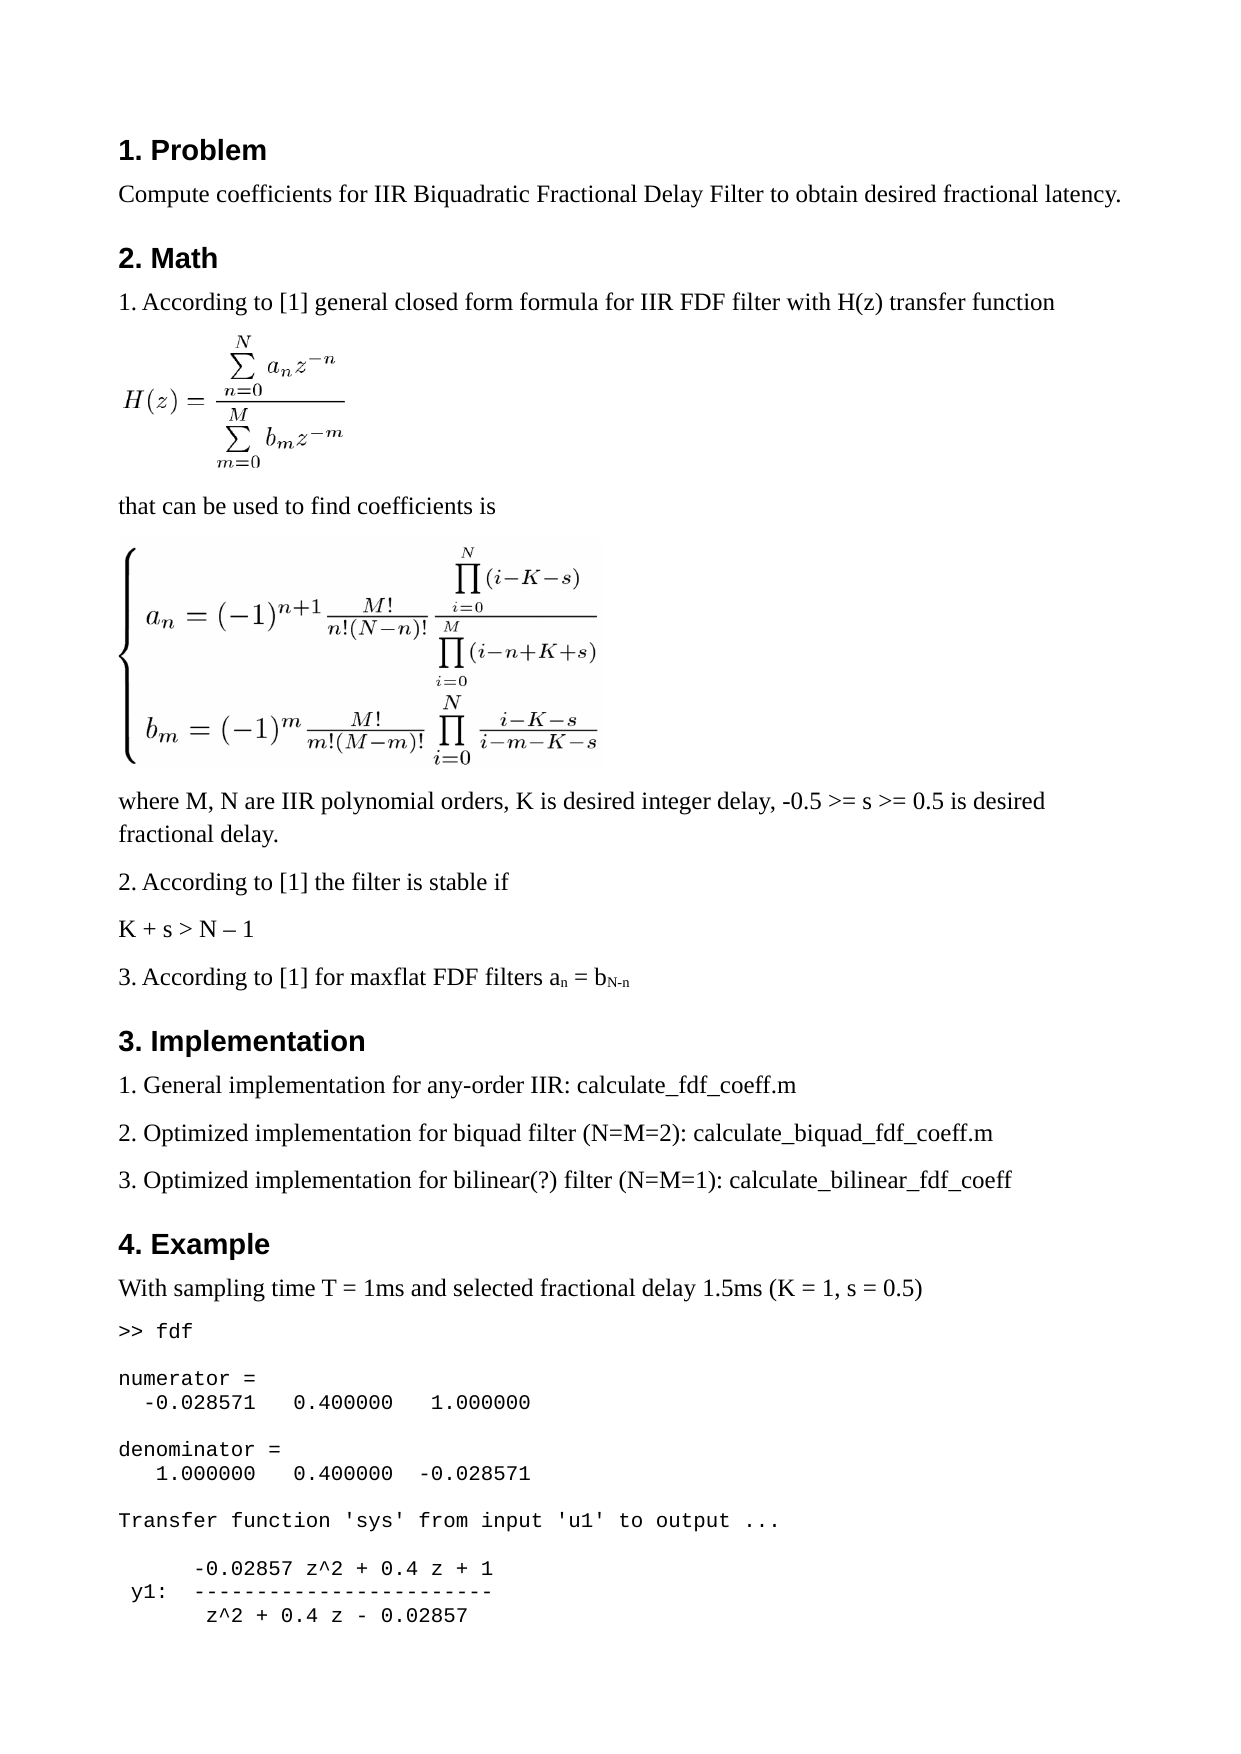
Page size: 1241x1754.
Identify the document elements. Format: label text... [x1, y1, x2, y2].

text 1.000000 0.400000 -0.028571 [118, 1463, 1122, 1487]
text y1: ------------------------ [118, 1581, 1122, 1605]
text 2. Optimized implementation for biquad filter (N=M=2): calculate_biquad_fdf_coeff.m [118, 1118, 1122, 1146]
text With sampling time T = 1ms and selected fractional delay 1.5ms (K = 1, s = 0.5) [118, 1273, 1122, 1302]
text where M, N are IIR polynomial orders, K is desired integer delay, -0.5 >= s >= 0.5 is desired fractional delay. [118, 786, 1122, 848]
text that can be used to find coefficients is [118, 491, 1122, 520]
picture [118, 334, 349, 473]
text K + s > N – 1 [118, 914, 1122, 943]
text 1. According to [1] general closed form formula for IIR FDF filter with H(z) transfer function [118, 287, 1122, 316]
text Transfer function 'sys' from input 'u1' to output ... [118, 1510, 1122, 1534]
text -0.02857 z^2 + 0.4 z + 1 [118, 1557, 1122, 1581]
text denominator = [118, 1439, 1122, 1463]
picture [118, 538, 603, 767]
text 3. Optimized implementation for bilinear(?) filter (N=M=1): calculate_bilinear_fdf_coeff [118, 1165, 1122, 1194]
subtitle 3. Implementation [118, 1024, 1122, 1057]
text 1. General implementation for any-order IIR: calculate_fdf_coeff.m [118, 1070, 1122, 1099]
text -0.028571 0.400000 1.000000 [118, 1392, 1122, 1416]
subtitle 2. Math [118, 241, 1122, 274]
text Compute coefficients for IIR Biquadratic Fractional Delay Filter to obtain desired fractional latency. [118, 179, 1122, 207]
text z^2 + 0.4 z - 0.02857 [118, 1605, 1122, 1628]
subtitle 4. Example [118, 1227, 1122, 1261]
subtitle 1. Problem [118, 133, 1122, 166]
text 2. According to [1] the filter is stable if [118, 867, 1122, 895]
text 3. According to [1] for maxflat FDF filters an = bN-n [118, 962, 1122, 991]
text >> fdf [118, 1321, 1122, 1345]
text numerator = [118, 1368, 1122, 1392]
